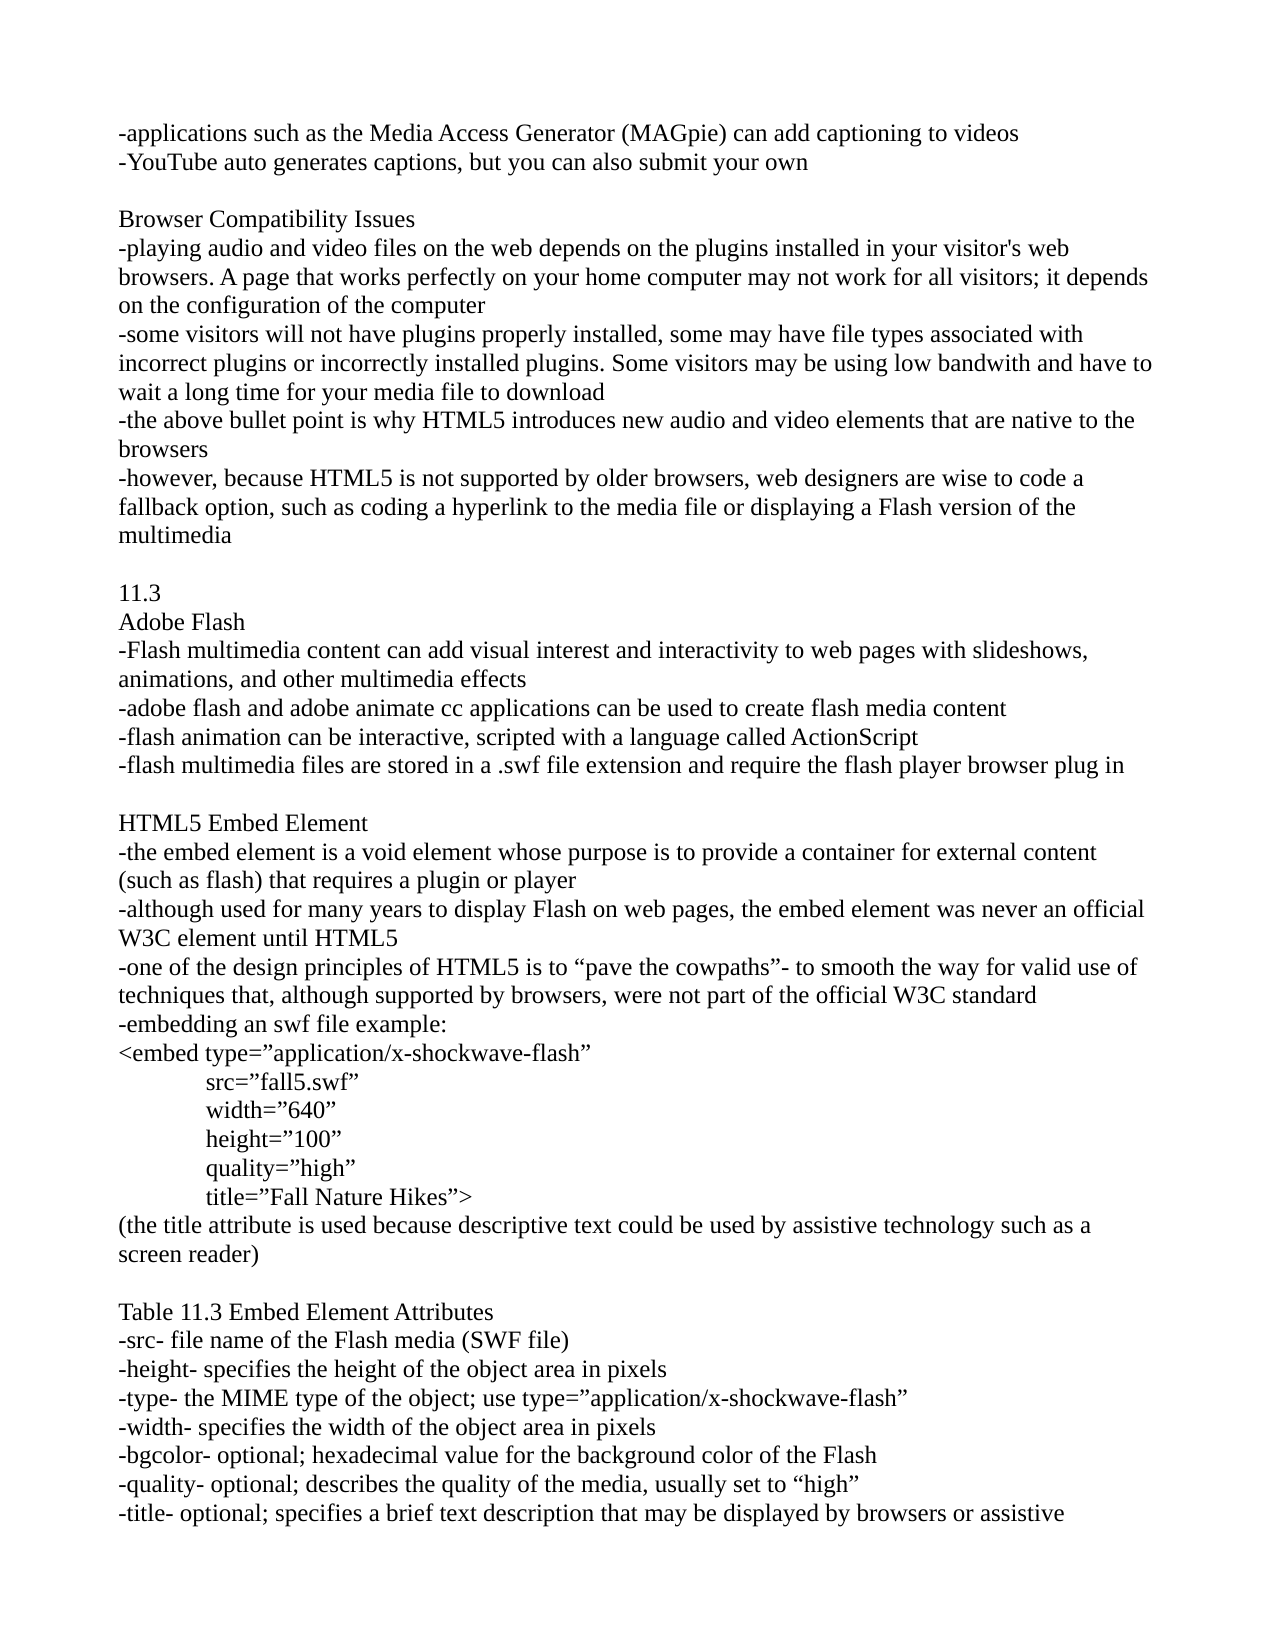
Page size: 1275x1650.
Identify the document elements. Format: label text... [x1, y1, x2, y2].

text <embed type=”application/x-shockwave-flash” [118, 1038, 1157, 1067]
text -some visitors will not have plugins properly installed, some may have file types associated with incorrect plugins or incorrectly installed plugins. Some visitors may be using low bandwith and have to wait a long time for your media file to download [118, 319, 1157, 406]
text HTML5 Embed Element [118, 808, 1157, 837]
text -flash multimedia files are stored in a .swf file extension and require the flash player browser plug in [118, 751, 1157, 779]
text -adobe flash and adobe animate cc applications can be used to create flash media content [118, 693, 1157, 722]
text (the title attribute is used because descriptive text could be used by assistive technology such as a screen reader) [118, 1211, 1157, 1268]
text -quality- optional; describes the quality of the media, usually set to “high” [118, 1469, 1157, 1498]
text -YouTube auto generates captions, but you can also submit your own [118, 147, 1157, 176]
text -however, because HTML5 is not supported by older browsers, web designers are wise to code a fallback option, such as coding a hyperlink to the media file or displaying a Flash version of the multimedia [118, 463, 1157, 549]
text Adobe Flash [118, 607, 1157, 636]
text width=”640” [118, 1096, 1157, 1124]
text -height- specifies the height of the object area in pixels [118, 1354, 1157, 1383]
text -src- file name of the Flash media (SWF file) [118, 1326, 1157, 1354]
text height=”100” [118, 1124, 1157, 1153]
text -although used for many years to display Flash on web pages, the embed element was never an official W3C element until HTML5 [118, 894, 1157, 952]
text -the above bullet point is why HTML5 introduces new audio and video elements that are native to the browsers [118, 406, 1157, 463]
text quality=”high” [118, 1153, 1157, 1182]
text -flash animation can be interactive, scripted with a language called ActionScript [118, 722, 1157, 751]
text -bgcolor- optional; hexadecimal value for the background color of the Flash [118, 1441, 1157, 1469]
text Table 11.3 Embed Element Attributes [118, 1297, 1157, 1326]
text -Flash multimedia content can add visual interest and interactivity to web pages with slideshows, animations, and other multimedia effects [118, 636, 1157, 693]
text title=”Fall Nature Hikes”> [118, 1182, 1157, 1211]
text -width- specifies the width of the object area in pixels [118, 1412, 1157, 1441]
text -playing audio and video files on the web depends on the plugins installed in your visitor's web browsers. A page that works perfectly on your home computer may not work for all visitors; it depends on the configuration of the computer [118, 233, 1157, 319]
text Browser Compatibility Issues [118, 204, 1157, 233]
text -applications such as the Media Access Generator (MAGpie) can add captioning to videos [118, 118, 1157, 147]
text -one of the design principles of HTML5 is to “pave the cowpaths”- to smooth the way for valid use of techniques that, although supported by browsers, were not part of the official W3C standard [118, 952, 1157, 1009]
text -the embed element is a void element whose purpose is to provide a container for external content (such as flash) that requires a plugin or player [118, 837, 1157, 894]
text 11.3 [118, 578, 1157, 607]
text -type- the MIME type of the object; use type=”application/x-shockwave-flash” [118, 1383, 1157, 1412]
text src=”fall5.swf” [118, 1067, 1157, 1096]
text -embedding an swf file example: [118, 1009, 1157, 1038]
text -title- optional; specifies a brief text description that may be displayed by browsers or assistive [118, 1498, 1157, 1527]
